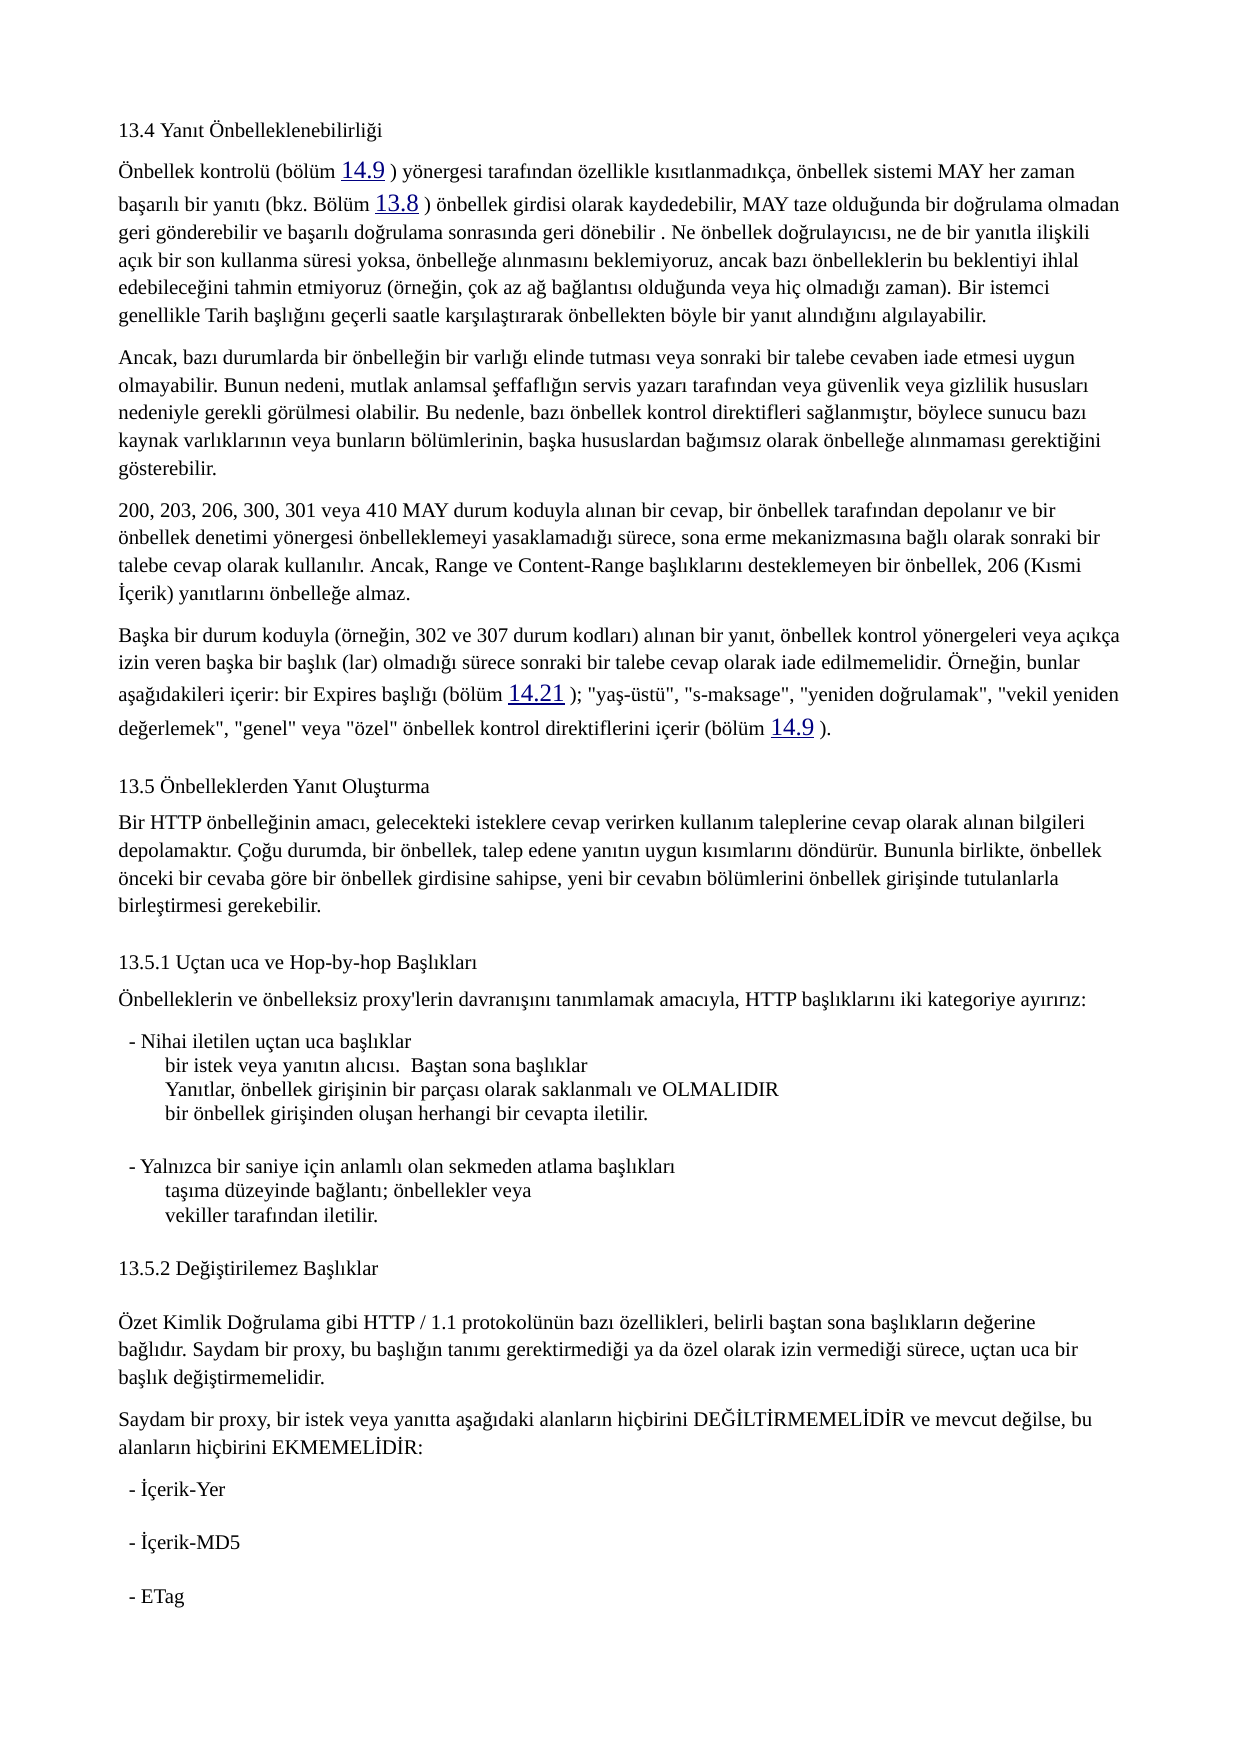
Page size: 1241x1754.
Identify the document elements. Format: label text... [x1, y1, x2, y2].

text bir önbellek girişinden oluşan herhangi bir cevapta iletilir. [118, 1101, 1122, 1125]
text Özet Kimlik Doğrulama gibi HTTP / 1.1 protokolünün bazı özellikleri, belirli baştan sona başlıkların değerine bağlıdır. Saydam bir proxy, bu başlığın tanımı gerektirmediği ya da özel olarak izin vermediği sürece, uçtan uca bir başlık değiştirmemelidir. [118, 1309, 1122, 1389]
text 200, 203, 206, 300, 301 veya 410 MAY durum koduyla alınan bir cevap, bir önbellek tarafından depolanır ve bir önbellek denetimi yönergesi önbelleklemeyi yasaklamadığı sürece, sona erme mekanizmasına bağlı olarak sonraki bir talebe cevap olarak kullanılır. Ancak, Range ve Content-Range başlıklarını desteklemeyen bir önbellek, 206 (Kısmi İçerik) yanıtlarını önbelleğe almaz. [118, 498, 1122, 604]
text Önbellek kontrolü (bölüm 14.9 ) yönergesi tarafından özellikle kısıtlanmadıkça, önbellek sistemi MAY her zaman başarılı bir yanıtı (bkz. Bölüm 13.8 ) önbellek girdisi olarak kaydedebilir, MAY taze olduğunda bir doğrulama olmadan geri gönderebilir ve başarılı doğrulama sonrasında geri dönebilir . Ne önbellek doğrulayıcısı, ne de bir yanıtla ilişkili açık bir son kullanma süresi yoksa, önbelleğe alınmasını beklemiyoruz, ancak bazı önbelleklerin bu beklentiyi ihlal edebileceğini tahmin etmiyoruz (örneğin, çok az ağ bağlantısı olduğunda veya hiç olmadığı zaman). Bir istemci genellikle Tarih başlığını geçerli saatle karşılaştırarak önbellekten böyle bir yanıt alındığını algılayabilir. [118, 155, 1122, 327]
text taşıma düzeyinde bağlantı; önbellekler veya [118, 1178, 1122, 1202]
text - Nihai iletilen uçtan uca başlıklar [118, 1029, 1122, 1053]
text Saydam bir proxy, bir istek veya yanıtta aşağıdaki alanların hiçbirini DEĞİLTİRMEMELİDİR ve mevcut değilse, bu alanların hiçbirini EKMEMELİDİR: [118, 1407, 1122, 1459]
text - İçerik-Yer [118, 1477, 1122, 1501]
subtitle 13.4 Yanıt Önbelleklenebilirliği [118, 118, 1122, 142]
text Yanıtlar, önbellek girişinin bir parçası olarak saklanmalı ve OLMALIDIR [118, 1077, 1122, 1101]
text Önbelleklerin ve önbelleksiz proxy'lerin davranışını tanımlamak amacıyla, HTTP başlıklarını iki kategoriye ayırırız: [118, 986, 1122, 1011]
text Başka bir durum koduyla (örneğin, 302 ve 307 durum kodları) alınan bir yanıt, önbellek kontrol yönergeleri veya açıkça izin veren başka bir başlık (lar) olmadığı sürece sonraki bir talebe cevap olarak iade edilmemelidir. Örneğin, bunlar aşağıdakileri içerir: bir Expires başlığı (bölüm 14.21 ); "yaş-üstü", "s-maksage", "yeniden doğrulamak", "vekil yeniden değerlemek", "genel" veya "özel" önbellek kontrol direktiflerini içerir (bölüm 14.9 ). [118, 623, 1122, 740]
text vekiller tarafından iletilir. [118, 1202, 1122, 1227]
subtitle 13.5.1 Uçtan uca ve Hop-by-hop Başlıkları [118, 950, 1122, 974]
text bir istek veya yanıtın alıcısı. Baştan sona başlıklar [118, 1053, 1122, 1077]
text - Yalnızca bir saniye için anlamlı olan sekmeden atlama başlıkları [118, 1154, 1122, 1178]
text Bir HTTP önbelleğinin amacı, gelecekteki isteklere cevap verirken kullanım taleplerine cevap olarak alınan bilgileri depolamaktır. Çoğu durumda, bir önbellek, talep edene yanıtın uygun kısımlarını döndürür. Bununla birlikte, önbellek önceki bir cevaba göre bir önbellek girdisine sahipse, yeni bir cevabın bölümlerini önbellek girişinde tutulanlarla birleştirmesi gerekebilir. [118, 810, 1122, 917]
text 13.5.2 Değiştirilemez Başlıklar [118, 1256, 1122, 1280]
text Ancak, bazı durumlarda bir önbelleğin bir varlığı elinde tutması veya sonraki bir talebe cevaben iade etmesi uygun olmayabilir. Bunun nedeni, mutlak anlamsal şeffaflığın servis yazarı tarafından veya güvenlik veya gizlilik hususları nedeniyle gerekli görülmesi olabilir. Bu nedenle, bazı önbellek kontrol direktifleri sağlanmıştır, böylece sunucu bazı kaynak varlıklarının veya bunların bölümlerinin, başka hususlardan bağımsız olarak önbelleğe alınmaması gerektiğini gösterebilir. [118, 345, 1122, 479]
subtitle 13.5 Önbelleklerden Yanıt Oluşturma [118, 774, 1122, 798]
text - İçerik-MD5 [118, 1530, 1122, 1554]
text - ETag [118, 1584, 1122, 1608]
